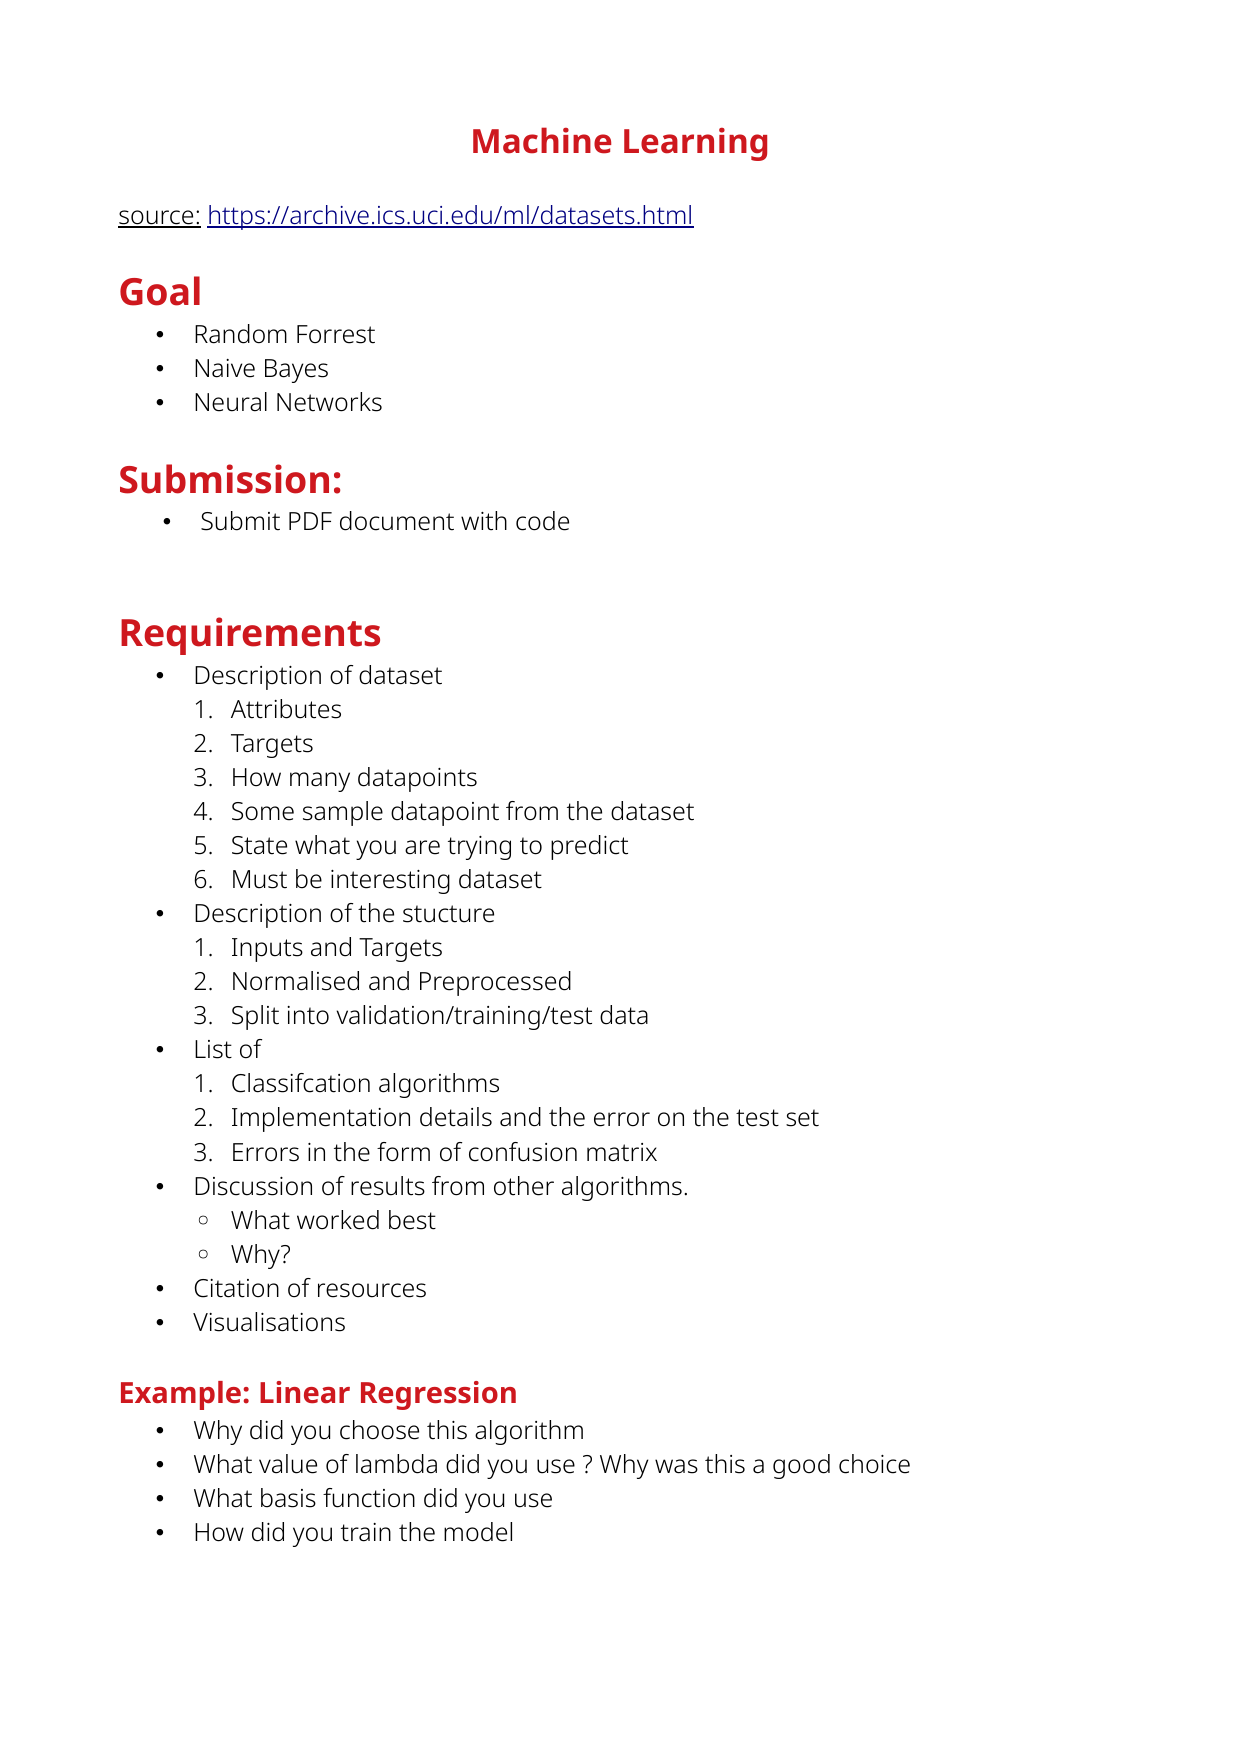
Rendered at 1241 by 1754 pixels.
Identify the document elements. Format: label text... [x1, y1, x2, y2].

list Why did you choose this algorithm [156, 1412, 1122, 1446]
list What worked best [193, 1202, 1122, 1236]
list Implementation details and the error on the test set [193, 1100, 1122, 1134]
list What basis function did you use [156, 1480, 1122, 1514]
list Discussion of results from other algorithms. [156, 1168, 1122, 1202]
list Targets [193, 725, 1122, 759]
text Example: Linear Regression [118, 1373, 1122, 1412]
list Citation of resources [156, 1270, 1122, 1304]
list Visualisations [156, 1304, 1122, 1338]
list Inputs and Targets [193, 930, 1122, 964]
list Classifcation algorithms [193, 1066, 1122, 1100]
list What value of lambda did you use ? Why was this a good choice [156, 1446, 1122, 1480]
list Neural Networks [156, 385, 1122, 419]
text Requirements [118, 606, 1122, 657]
list List of [156, 1032, 1122, 1066]
list Errors in the form of confusion matrix [193, 1134, 1122, 1168]
text Machine Learning [118, 118, 1122, 163]
list State what you are trying to predict [193, 828, 1122, 862]
text Submission: [118, 453, 1122, 504]
list Split into validation/training/test data [193, 998, 1122, 1032]
text Goal [118, 266, 1122, 317]
text source: https://archive.ics.uci.edu/ml/datasets.html [118, 198, 1122, 232]
list Submit PDF document with code [163, 504, 1122, 538]
list Naive Bayes [156, 351, 1122, 385]
list Must be interesting dataset [193, 862, 1122, 896]
list Normalised and Preprocessed [193, 964, 1122, 998]
list Some sample datapoint from the dataset [193, 793, 1122, 828]
list Attributes [193, 691, 1122, 725]
list Why? [193, 1236, 1122, 1270]
list How many datapoints [193, 759, 1122, 793]
list How did you train the model [156, 1514, 1122, 1548]
list Description of the stucture [156, 896, 1122, 930]
list Random Forrest [156, 317, 1122, 351]
list Description of dataset [156, 657, 1122, 691]
